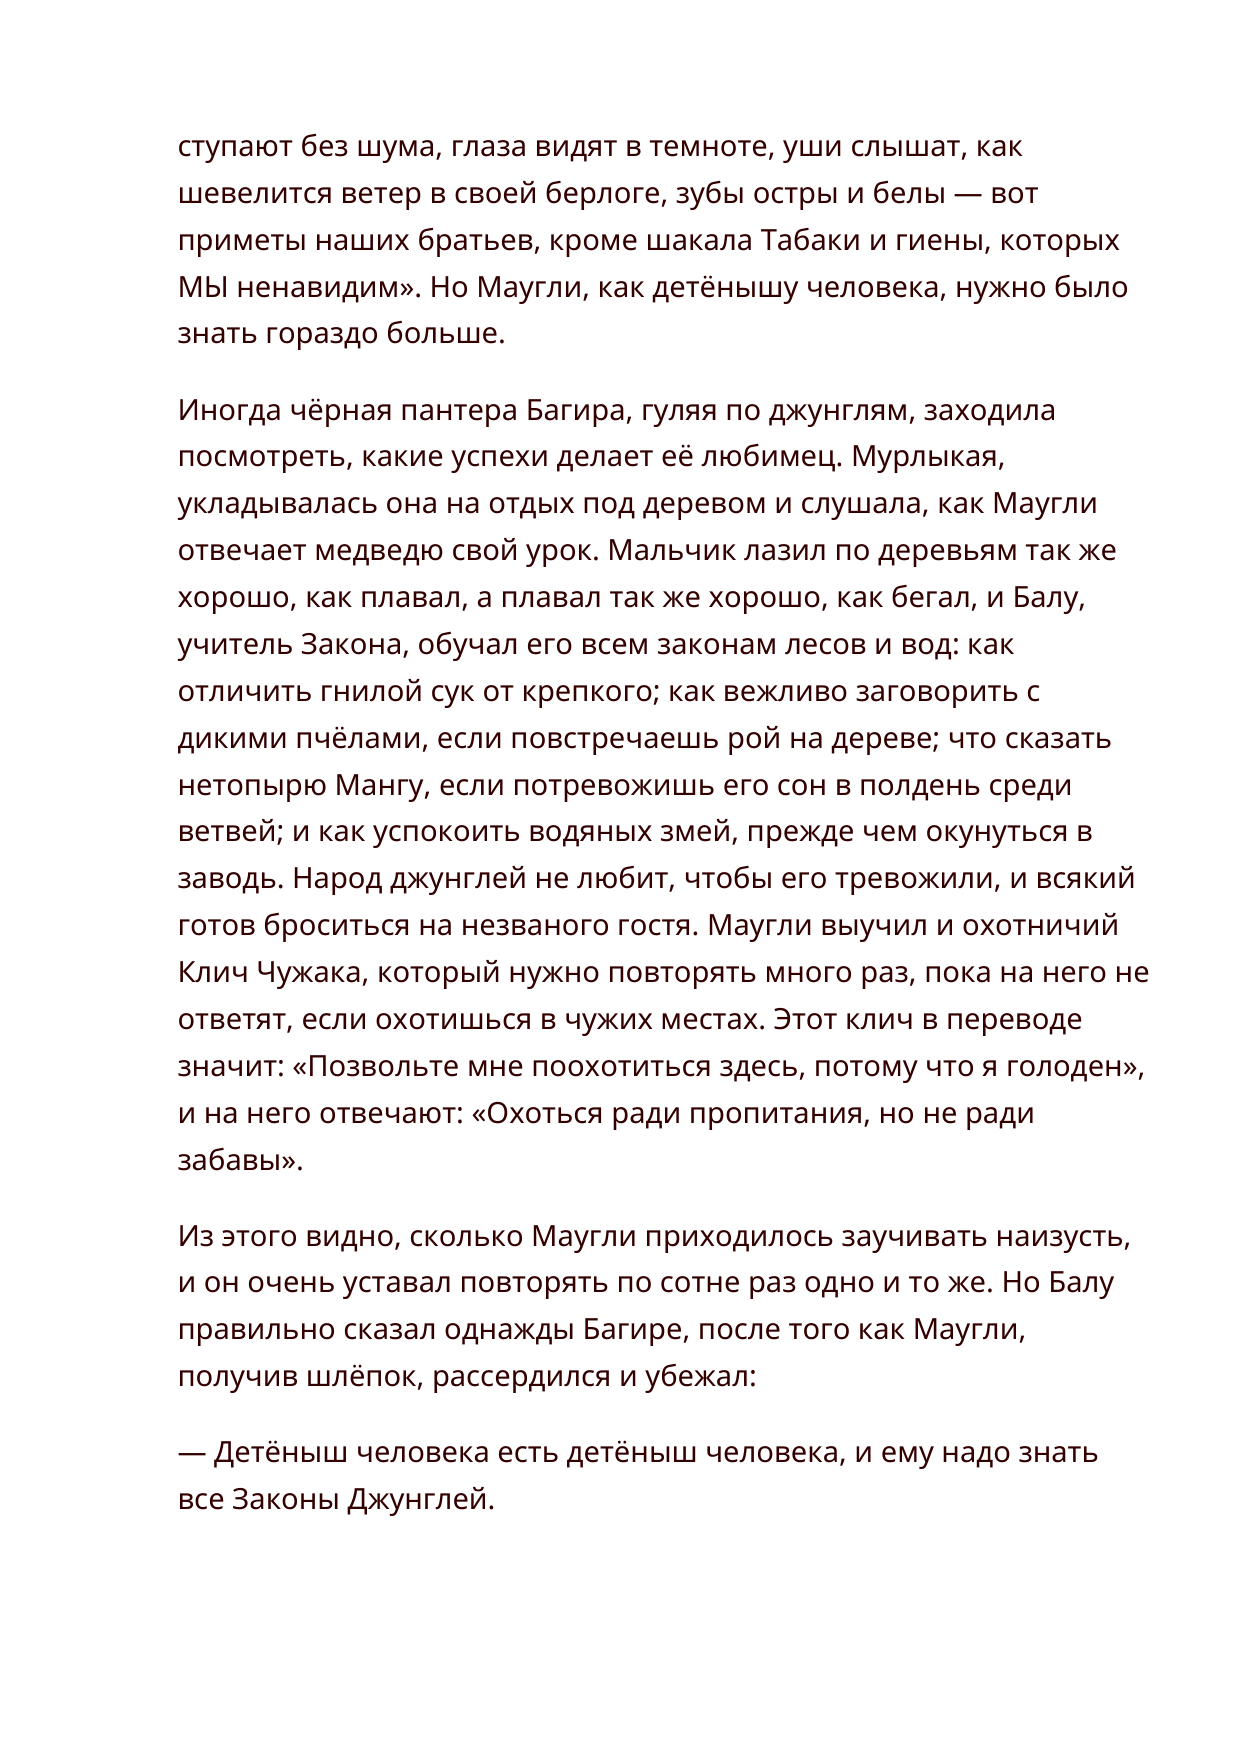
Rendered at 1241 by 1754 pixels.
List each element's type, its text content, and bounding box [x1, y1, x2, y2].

text ступают без шума, глаза видят в темноте, уши слышат, как шевелится ветер в своей берлоге, зубы остры и белы — вот приметы наших братьев, кроме шакала Табаки и гиены, которых МЫ ненавидим». Но Маугли, как детёнышу человека, нужно было знать гораздо больше. [177, 118, 1152, 352]
text Иногда чёрная пантера Багира, гуляя по джунглям, заходила посмотреть, какие успехи делает её любимец. Мурлыкая, укладывалась она на отдых под деревом и слушала, как Маугли отвечает медведю свой урок. Мальчик лазил по деревьям так же хорошо, как плавал, а плавал так же хорошо, как бегал, и Балу, учитель Закона, обучал его всем законам лесов и вод: как отличить гнилой сук от крепкого; как вежливо заговорить с дикими пчёлами, если повстречаешь рой на дереве; что сказать нетопырю Мангу, если потревожишь его сон в полдень среди ветвей; и как успокоить водяных змей, прежде чем окунуться в заводь. Народ джунглей не любит, чтобы его тревожили, и всякий готов броситься на незваного гостя. Маугли выучил и охотничий Клич Чужака, который нужно повторять много раз, пока на него не ответят, если охотишься в чужих местах. Этот клич в переводе значит: «Позвольте мне поохотиться здесь, потому что я голоден», и на него отвечают: «Охоться ради пропитания, но не ради забавы». [177, 382, 1152, 1178]
text Из этого видно, сколько Маугли приходилось заучивать наизусть, и он очень уставал повторять по сотне раз одно и то же. Но Балу правильно сказал однажды Багире, после того как Маугли, получив шлёпок, рассердился и убежал: [177, 1208, 1152, 1395]
text — Детёныш человека есть детёныш человека, и ему надо знать все Законы Джунглей. [177, 1424, 1152, 1518]
